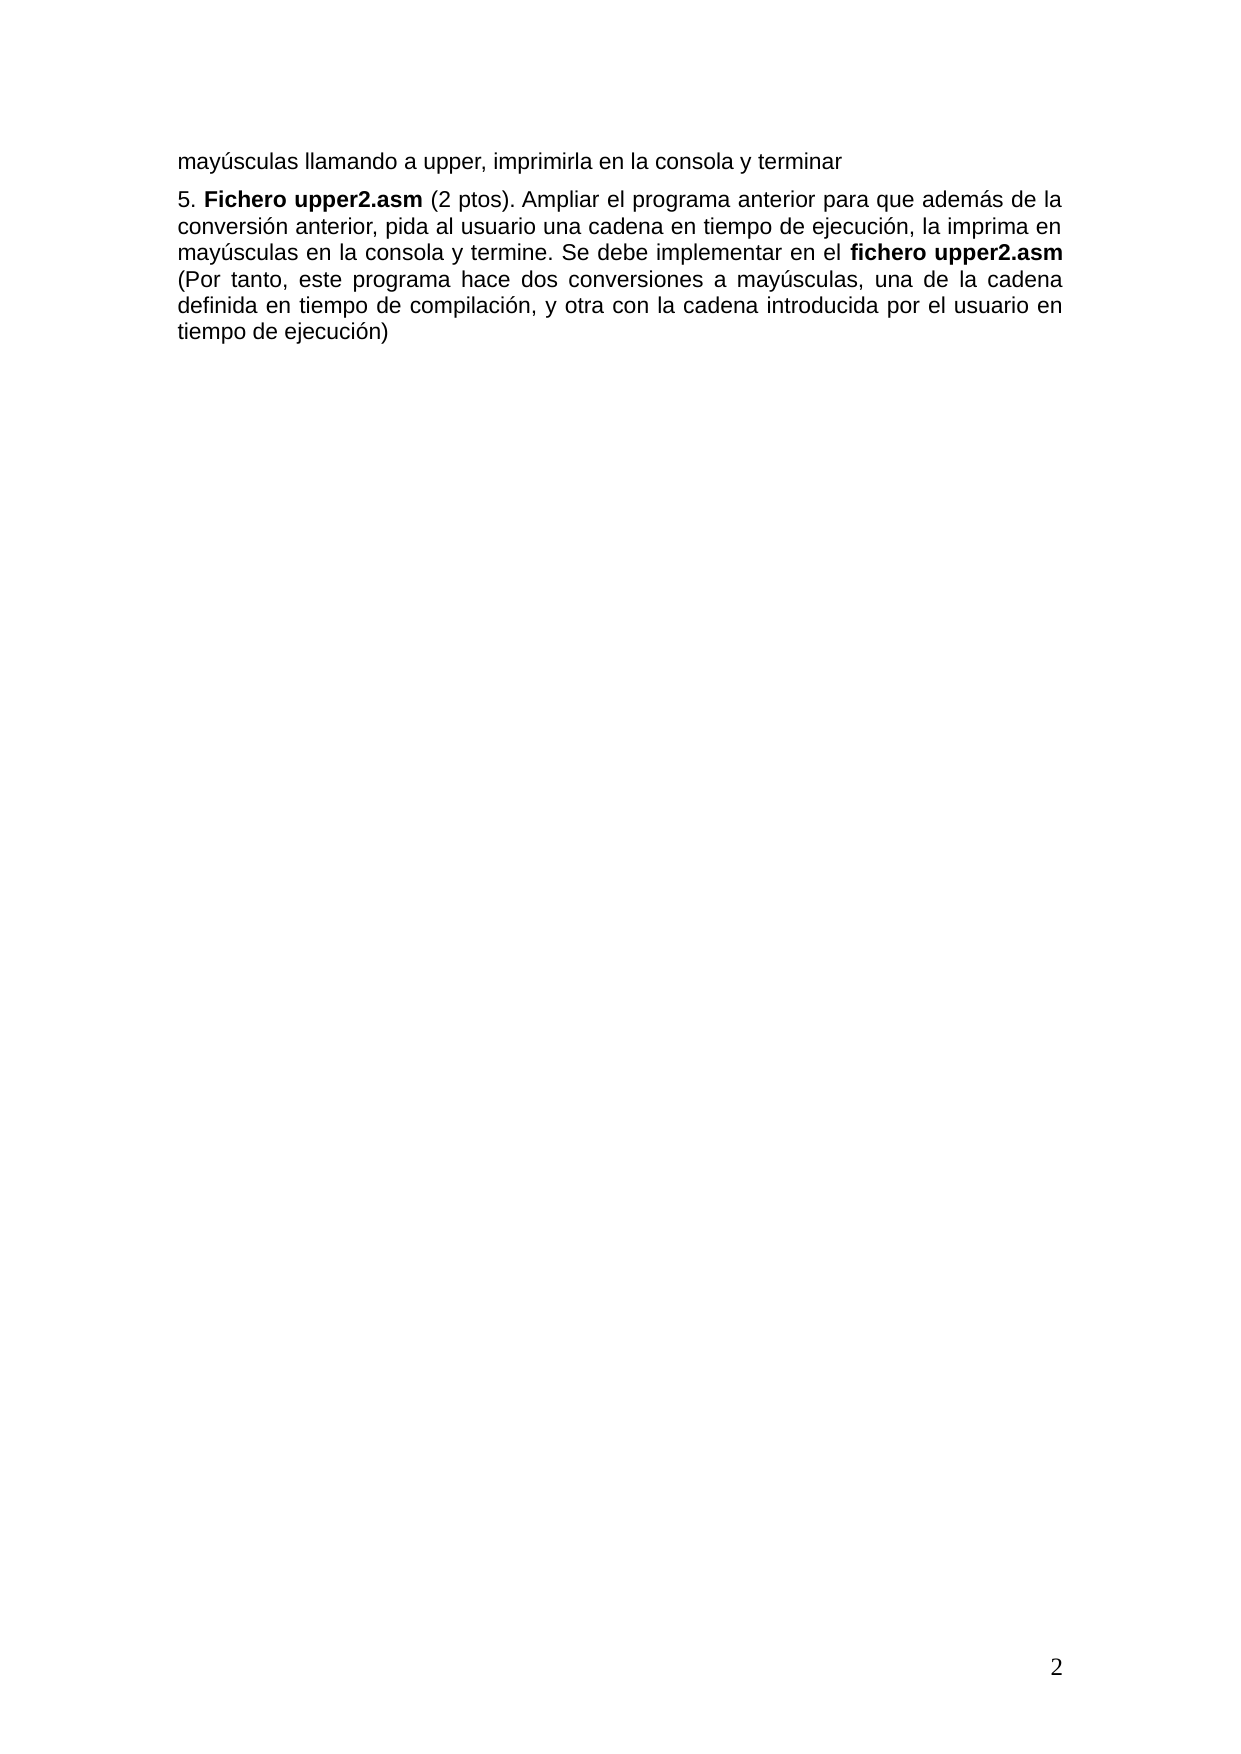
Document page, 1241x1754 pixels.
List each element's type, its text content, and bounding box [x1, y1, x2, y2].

text 5. Fichero upper2.asm (2 ptos). Ampliar el programa anterior para que además de la conversión anterior, pida al usuario una cadena en tiempo de ejecución, la imprima en mayúsculas en la consola y termine. Se debe implementar en el fichero upper2.asm (Por tanto, este programa hace dos conversiones a mayúsculas, una de la cadena definida en tiempo de compilación, y otra con la cadena introducida por el usuario en tiempo de ejecución) [177, 186, 1063, 344]
text mayúsculas llamando a upper, imprimirla en la consola y terminar [177, 148, 1063, 174]
